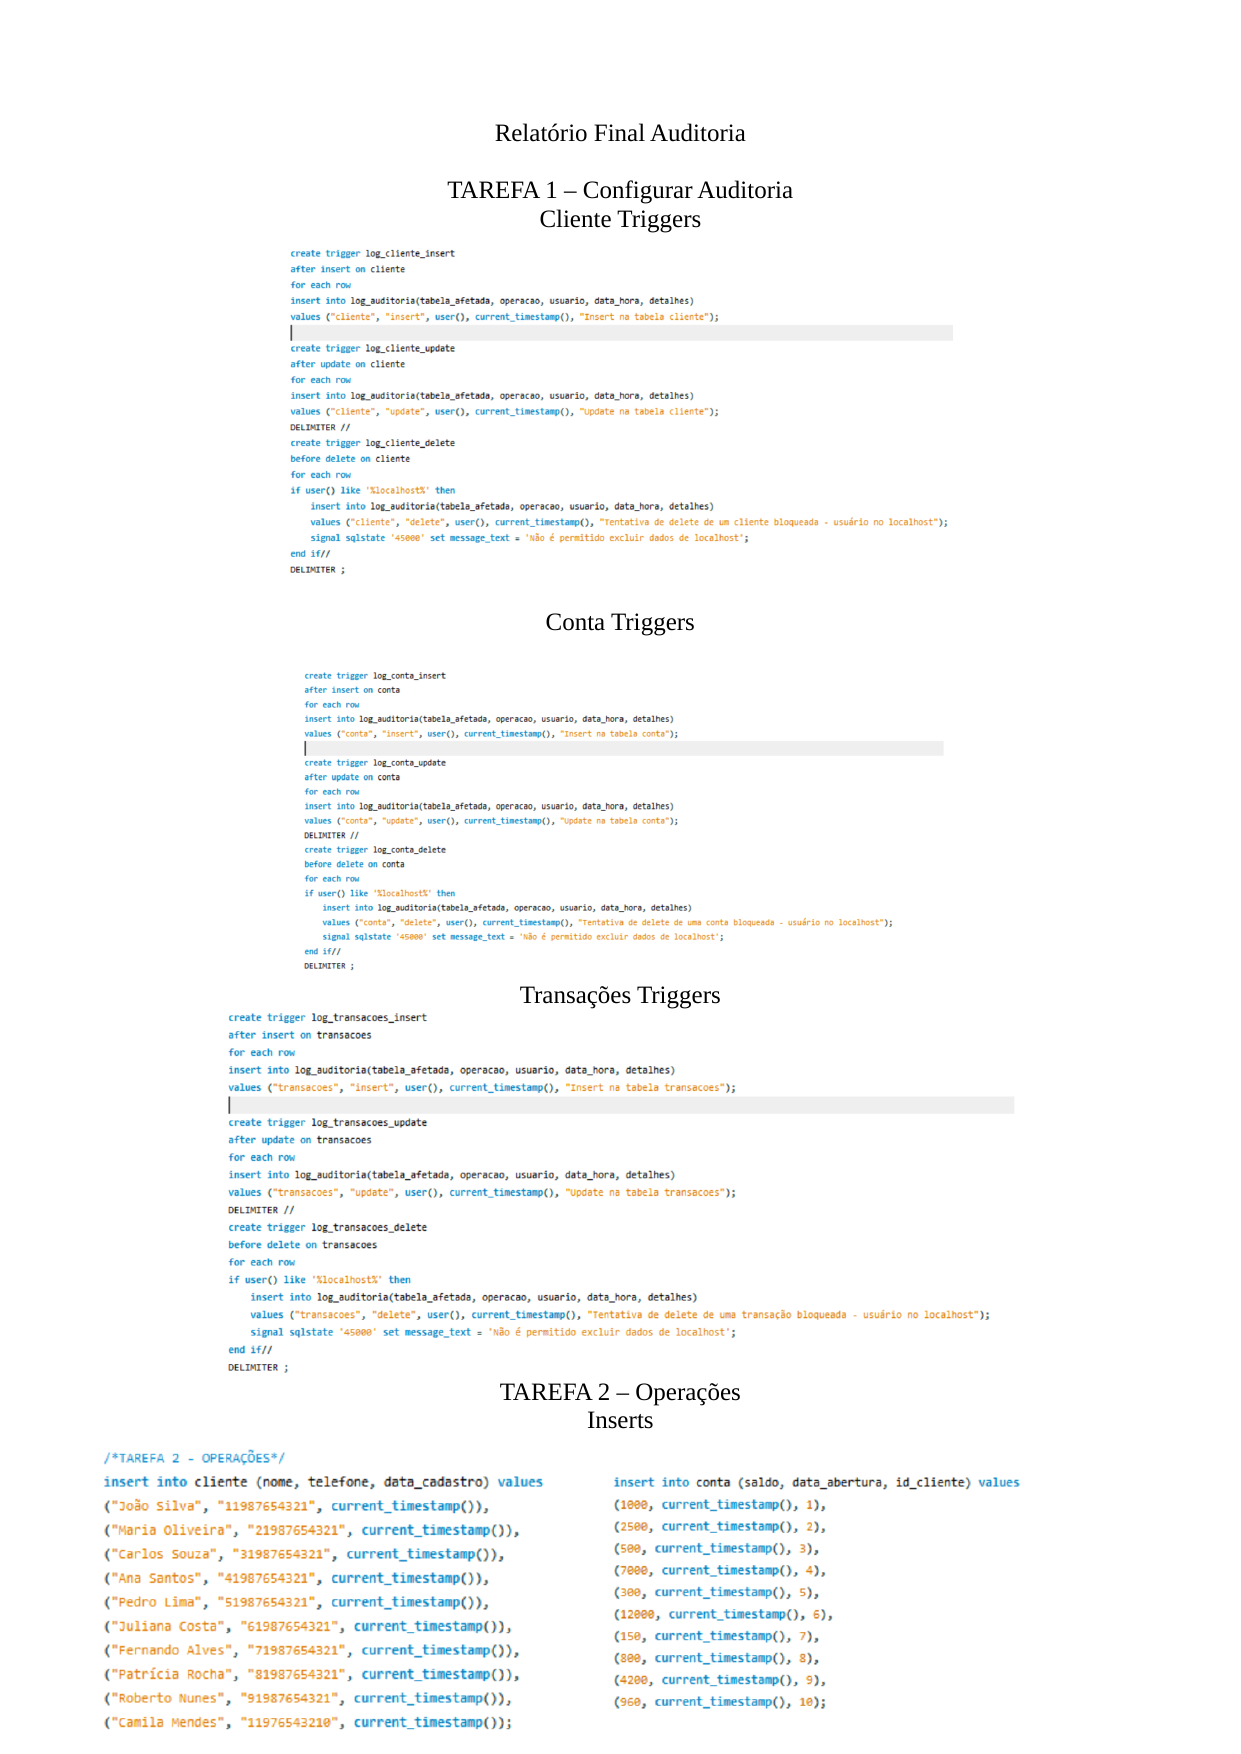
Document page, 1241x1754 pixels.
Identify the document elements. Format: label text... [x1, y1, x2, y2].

text TAREFA 2 – Operações [118, 1009, 1122, 1405]
text Conta Triggers [118, 607, 1122, 636]
picture [98, 1444, 568, 1745]
text Transações Triggers [118, 981, 1122, 1009]
text Relatório Final Auditoria [118, 118, 1122, 147]
picture [287, 248, 953, 580]
picture [225, 1009, 1015, 1377]
picture [606, 1467, 1024, 1716]
picture [300, 670, 944, 974]
text Inserts [118, 1405, 1122, 1434]
text Cliente Triggers [118, 204, 1122, 233]
text TAREFA 1 – Configurar Auditoria [118, 176, 1122, 204]
